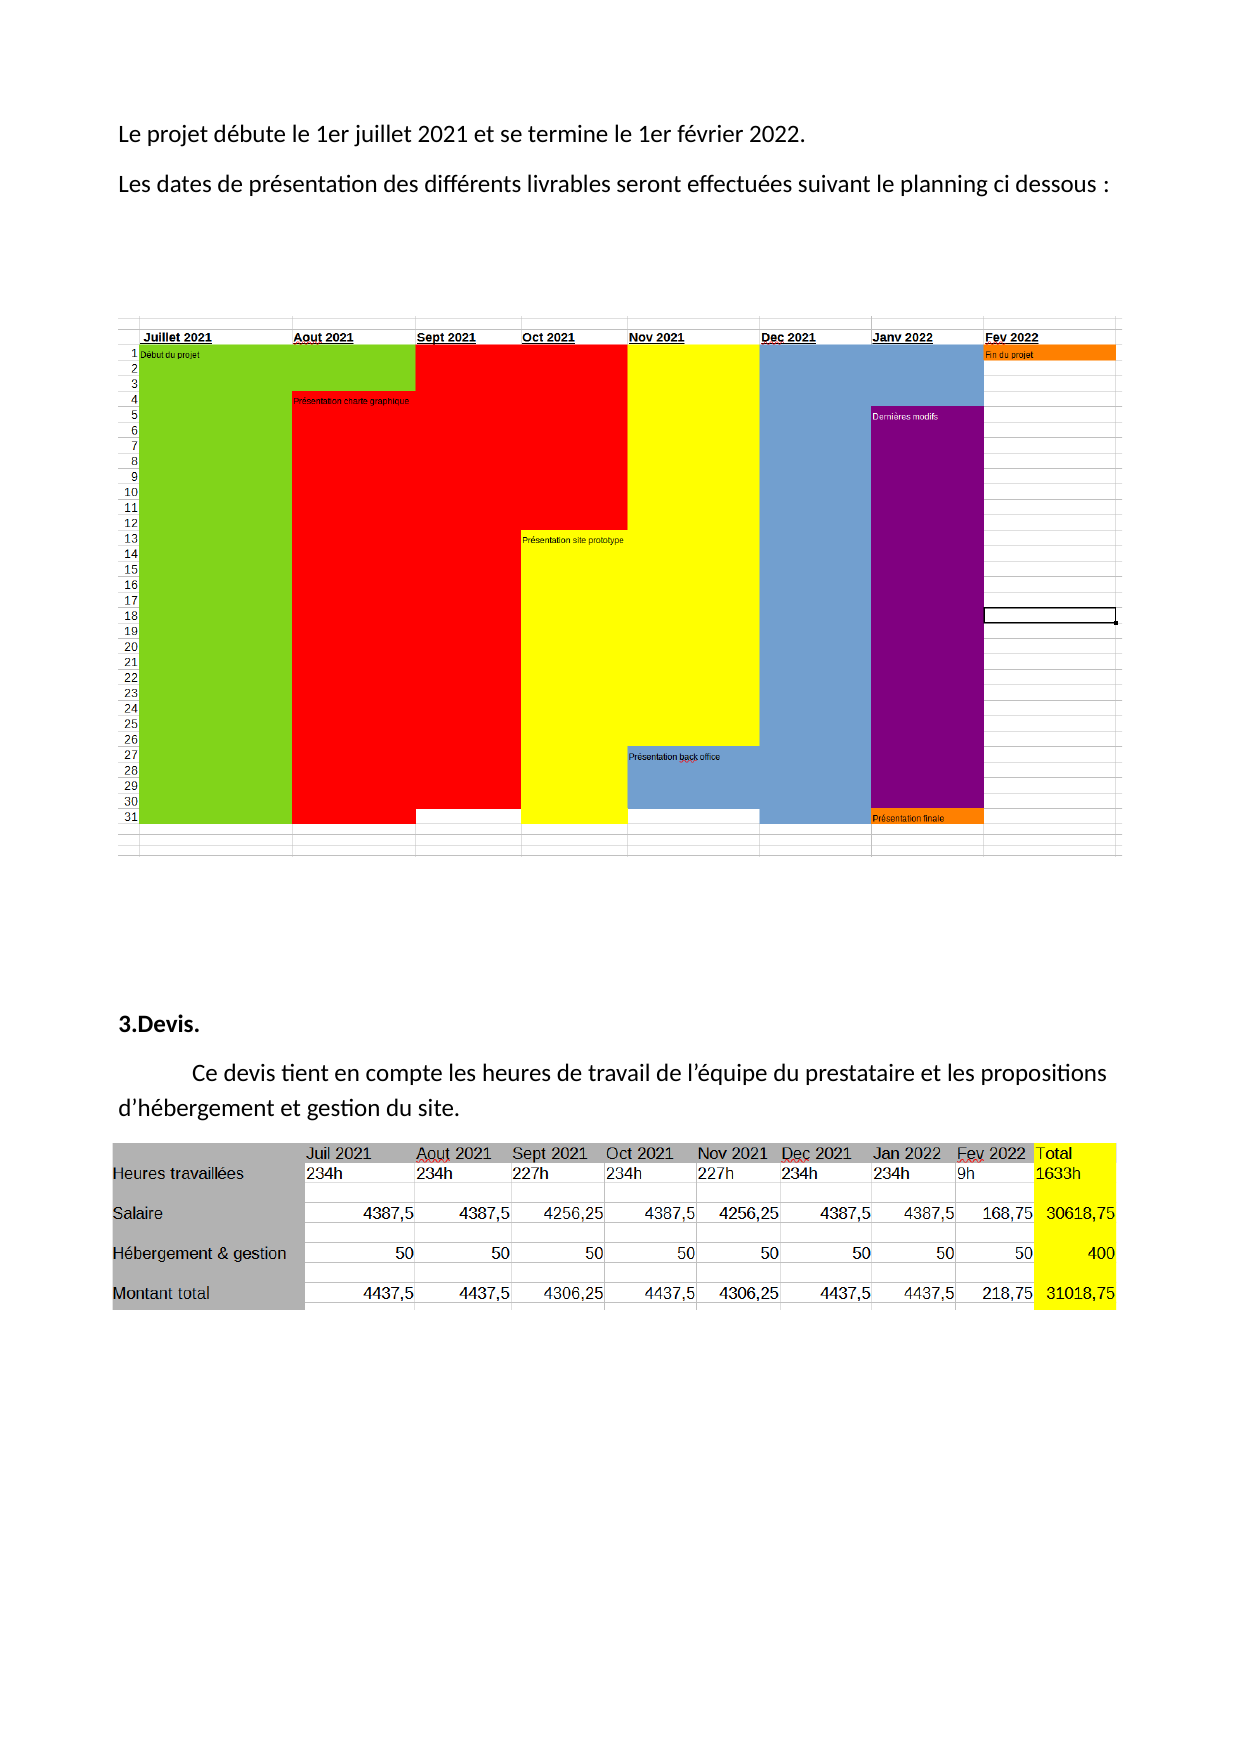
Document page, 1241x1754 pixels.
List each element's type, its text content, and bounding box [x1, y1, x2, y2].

text 3.Devis. [118, 1008, 1122, 1038]
text Les dates de présentation des différents livrables seront effectuées suivant le planning ci dessous : [118, 168, 1122, 198]
picture [118, 316, 1123, 857]
text Le projet débute le 1er juillet 2021 et se termine le 1er février 2022. [118, 118, 1122, 149]
picture [112, 1143, 1117, 1310]
text Ce devis tient en compte les heures de travail de l’équipe du prestataire et les propositions d’hébergement et gestion du site. [118, 1057, 1122, 1123]
